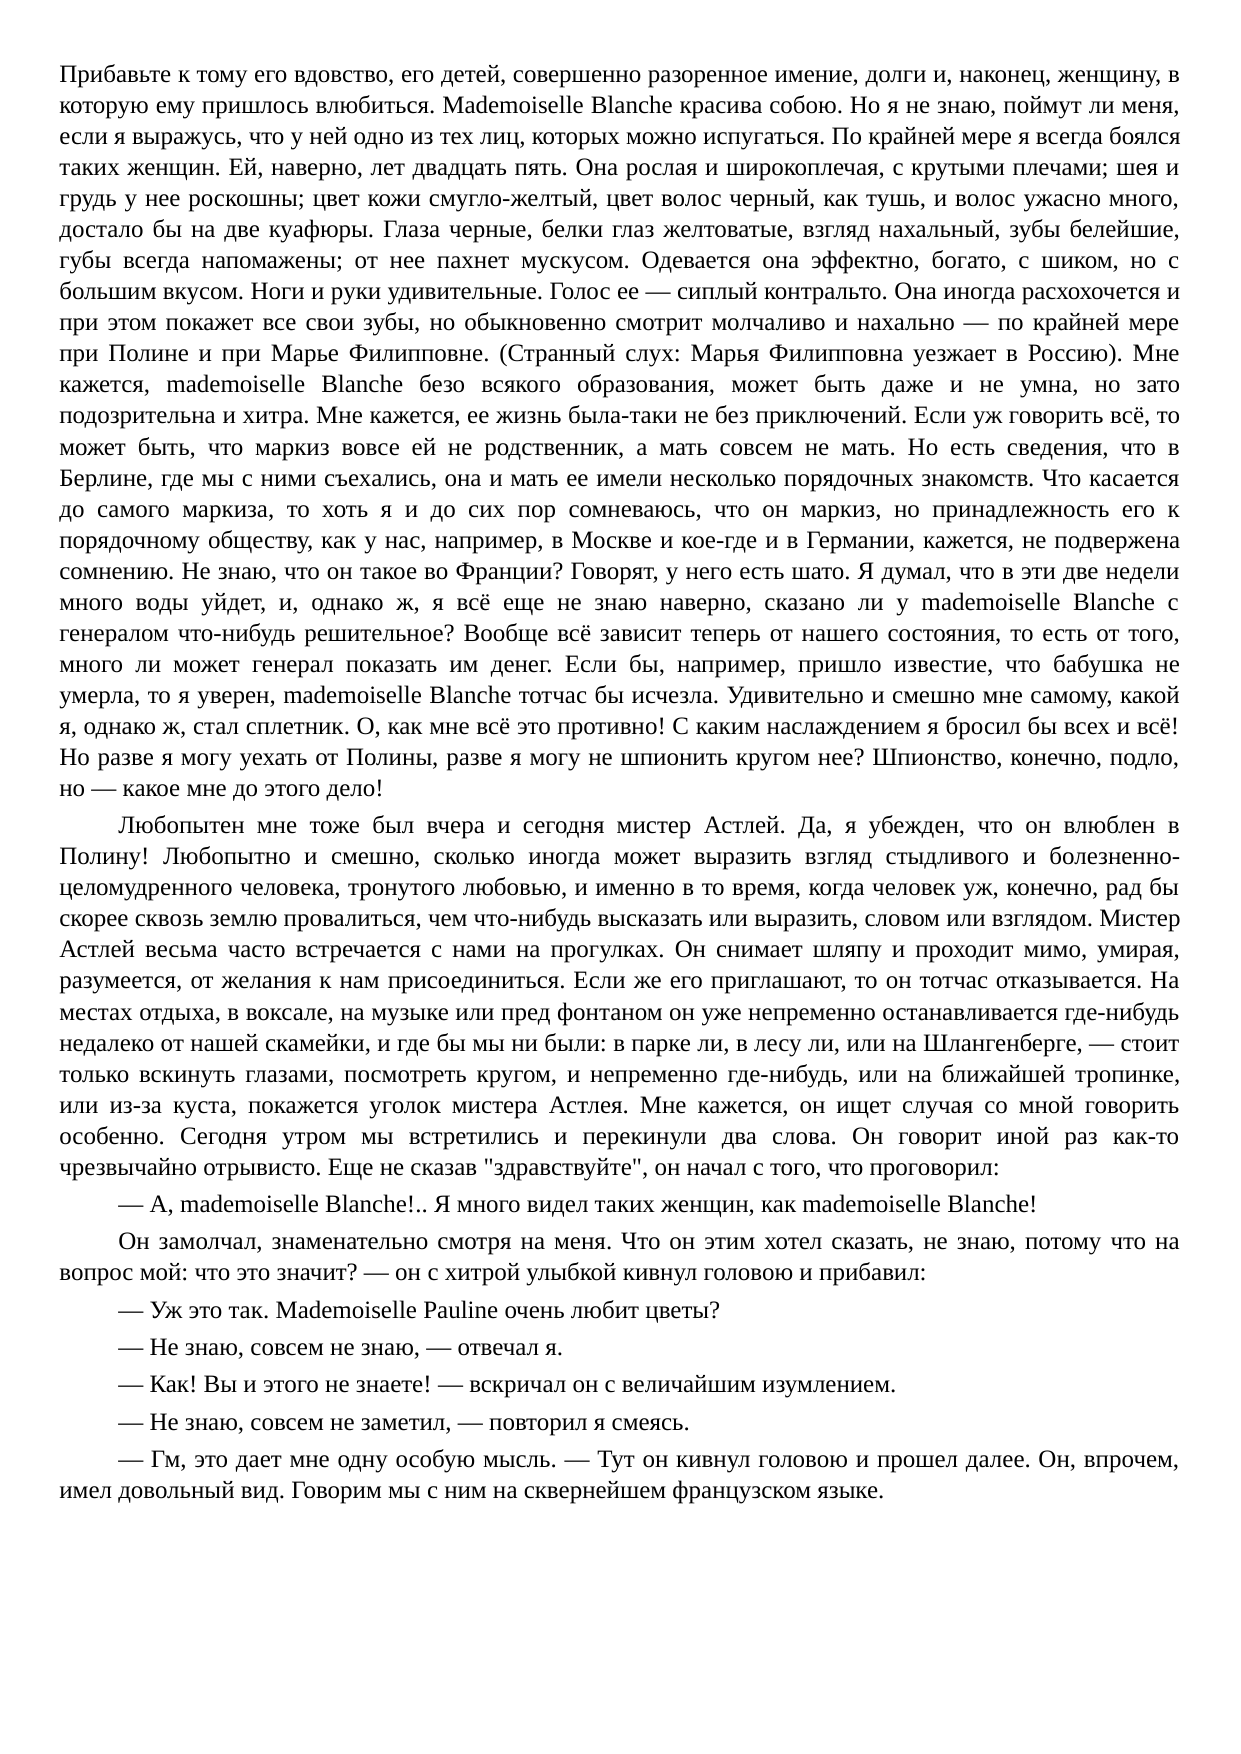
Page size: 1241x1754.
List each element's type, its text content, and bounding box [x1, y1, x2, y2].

text Любопытен мне тоже был вчера и сегодня мистер Астлей. Да, я убежден, что он влюблен в Полину! Любопытно и смешно, сколько иногда может выразить взгляд стыдливого и болезненно-целомудренного человека, тронутого любовью, и именно в то время, когда человек уж, конечно, рад бы скорее сквозь землю провалиться, чем что-нибудь высказать или выразить, словом или взглядом. Мистер Астлей весьма часто встречается с нами на прогулках. Он снимает шляпу и проходит мимо, умирая, разумеется, от желания к нам присоединиться. Если же его приглашают, то он тотчас отказывается. На местах отдыха, в воксале, на музыке или пред фонтаном он уже непременно останавливается где-нибудь недалеко от нашей скамейки, и где бы мы ни были: в парке ли, в лесу ли, или на Шлангенберге, — стоит только вскинуть глазами, посмотреть кругом, и непременно где-нибудь, или на ближайшей тропинке, или из-за куста, покажется уголок мистера Астлея. Мне кажется, он ищет случая со мной говорить особенно. Сегодня утром мы встретились и перекинули два слова. Он говорит иной раз как-то чрезвычайно отрывисто. Еще не сказав "здравствуйте", он начал с того, что проговорил: [59, 810, 1181, 1181]
text — А, mademoiselle Blanche!.. Я много видел таких женщин, как mademoiselle Blanche! [59, 1189, 1181, 1218]
text — Уж это так. Mademoiselle Pauline очень любит цветы? [59, 1295, 1181, 1323]
text Прибавьте к тому его вдовство, его детей, совершенно разоренное имение, долги и, наконец, женщину, в которую ему пришлось влюбиться. Mademoiselle Blanche красива собою. Но я не знаю, поймут ли меня, если я выражусь, что у ней одно из тех лиц, которых можно испугаться. По крайней мере я всегда боялся таких женщин. Ей, наверно, лет двадцать пять. Она рослая и широкоплечая, с крутыми плечами; шея и грудь у нее роскошны; цвет кожи смугло-желтый, цвет волос черный, как тушь, и волос ужасно много, достало бы на две куафюры. Глаза черные, белки глаз желтоватые, взгляд нахальный, зубы белейшие, губы всегда напомажены; от нее пахнет мускусом. Одевается она эффектно, богато, с шиком, но с большим вкусом. Ноги и руки удивительные. Голос ее — сиплый контральто. Она иногда расхохочется и при этом покажет все свои зубы, но обыкновенно смотрит молчаливо и нахально — по крайней мере при Полине и при Марье Филипповне. (Странный слух: Марья Филипповна уезжает в Россию). Мне кажется, mademoiselle Blanche безо всякого образования, может быть даже и не умна, но зато подозрительна и хитра. Мне кажется, ее жизнь была-таки не без приключений. Если уж говорить всё, то может быть, что маркиз вовсе ей не родственник, а мать совсем не мать. Но есть сведения, что в Берлине, где мы с ними съехались, она и мать ее имели несколько порядочных знакомств. Что касается до самого маркиза, то хоть я и до сих пор сомневаюсь, что он маркиз, но принадлежность его к порядочному обществу, как у нас, например, в Москве и кое-где и в Германии, кажется, не подвержена сомнению. Не знаю, что он такое во Франции? Говорят, у него есть шато. Я думал, что в эти две недели много воды уйдет, и, однако ж, я всё еще не знаю наверно, сказано ли у mademoiselle Blanche с генералом что-нибудь решительное? Вообще всё зависит теперь от нашего состояния, то есть от того, много ли может генерал показать им денег. Если бы, например, пришло известие, что бабушка не умерла, то я уверен, mademoiselle Blanche тотчас бы исчезла. Удивительно и смешно мне самому, какой я, однако ж, стал сплетник. О, как мне всё это противно! С каким наслаждением я бросил бы всех и всё! Но разве я могу уехать от Полины, разве я могу не шпионить кругом нее? Шпионство, конечно, подло, но — какое мне до этого дело! [59, 59, 1181, 802]
text — Не знаю, совсем не заметил, — повторил я смеясь. [59, 1407, 1181, 1435]
text — Не знаю, совсем не знаю, — отвечал я. [59, 1332, 1181, 1361]
text — Как! Вы и этого не знаете! — вскричал он с величайшим изумлением. [59, 1369, 1181, 1398]
text — Гм, это дает мне одну особую мысль. — Тут он кивнул головою и прошел далее. Он, впрочем, имел довольный вид. Говорим мы с ним на сквернейшем французском языке. [59, 1444, 1181, 1504]
text Он замолчал, знаменательно смотря на меня. Что он этим хотел сказать, не знаю, потому что на вопрос мой: что это значит? — он с хитрой улыбкой кивнул головою и прибавил: [59, 1226, 1181, 1286]
